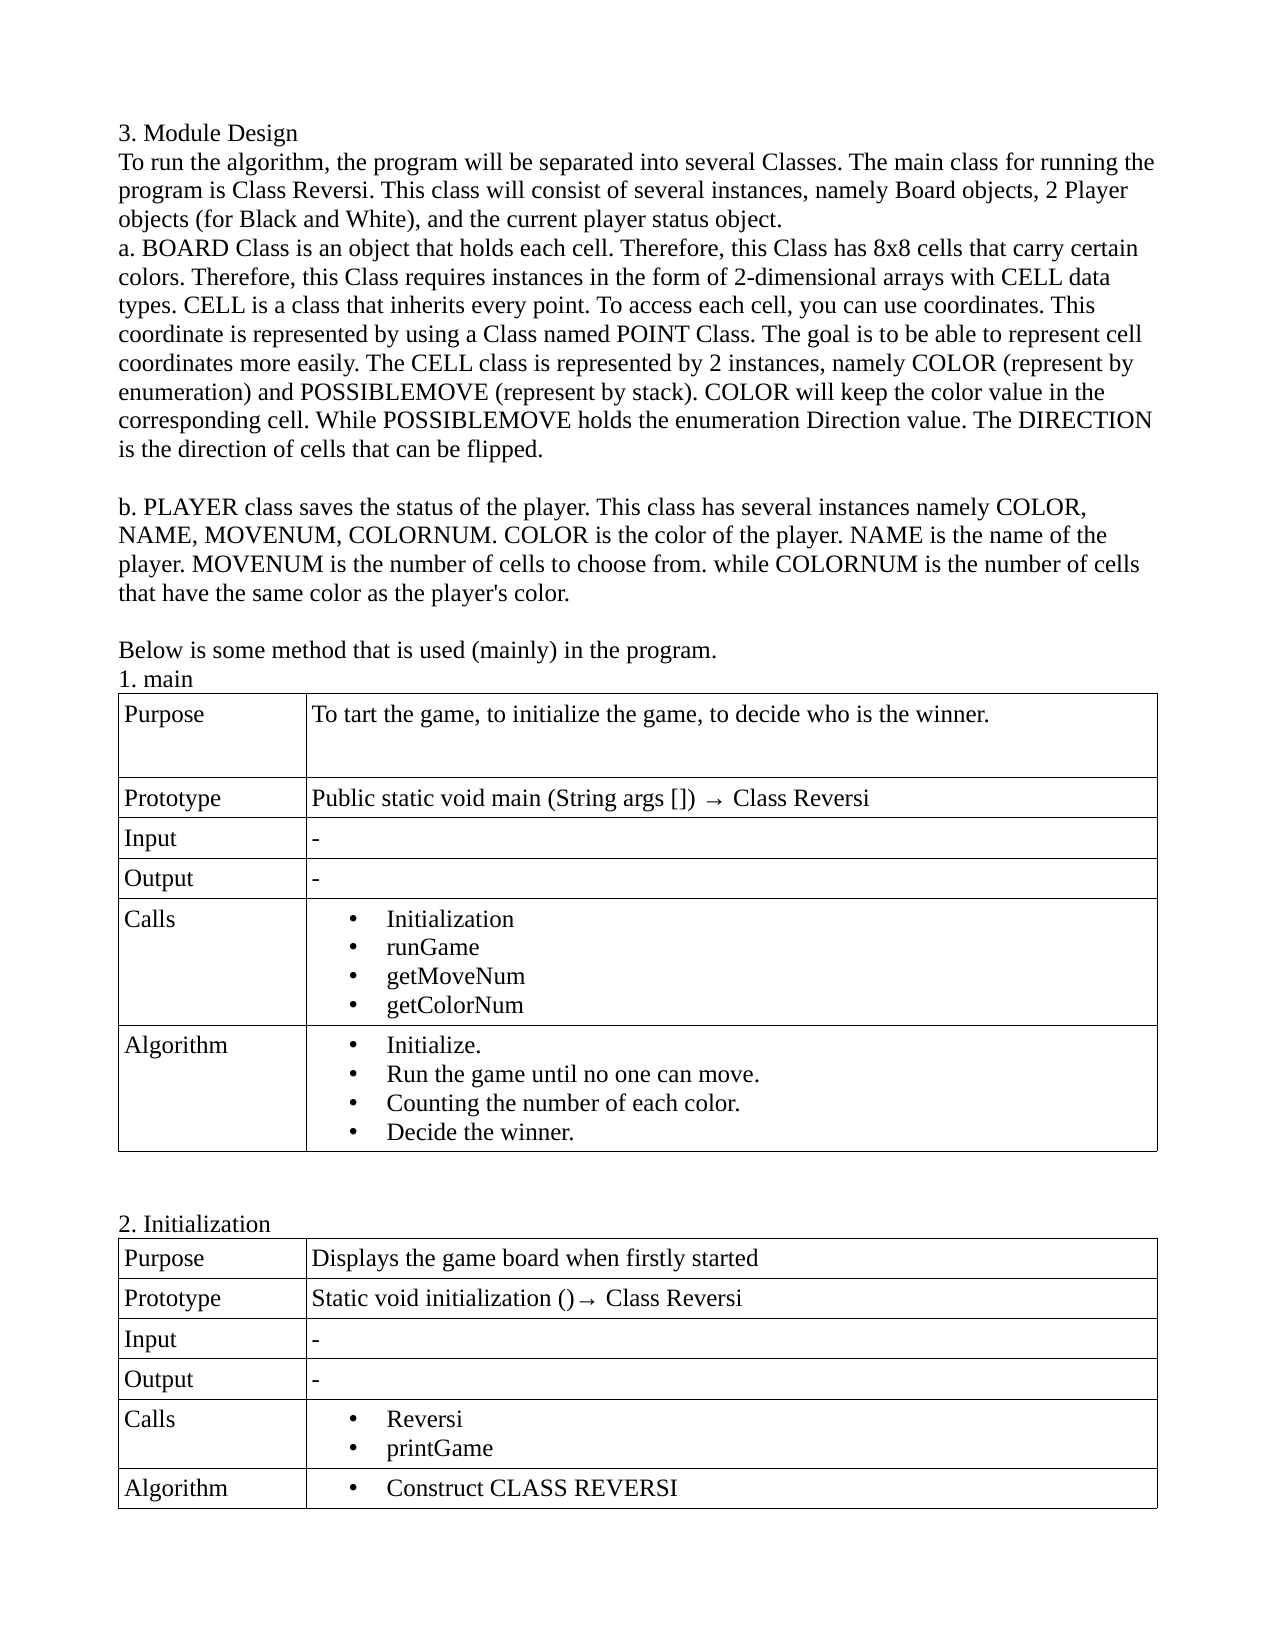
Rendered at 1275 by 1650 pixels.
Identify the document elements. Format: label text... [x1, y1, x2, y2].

table_cell Calls [119, 899, 306, 1024]
table_cell - [307, 818, 1157, 858]
table_cell Public static void main (String args []) → Class Reversi [307, 778, 1157, 817]
text a. BOARD Class is an object that holds each cell. Therefore, this Class has 8x8 cells that carry certain colors. Therefore, this Class requires instances in the form of 2-dimensional arrays with CELL data types. CELL is a class that inherits every point. To access each cell, you can use coordinates. This coordinate is represented by using a Class named POINT Class. The goal is to be able to represent cell coordinates more easily. The CELL class is represented by 2 instances, namely COLOR (represent by enumeration) and POSSIBLEMOVE (represent by stack). COLOR will keep the color value in the corresponding cell. While POSSIBLEMOVE holds the enumeration Direction value. The DIRECTION is the direction of cells that can be flipped. [118, 233, 1157, 463]
text Below is some method that is used (mainly) in the program. [118, 636, 1157, 664]
table_cell Reversi printGame [307, 1400, 1157, 1468]
text 3. Module Design [118, 118, 1157, 147]
table_cell - [307, 1359, 1157, 1399]
table_cell Calls [119, 1400, 306, 1468]
text 1. main [118, 664, 1157, 693]
table_header Purpose [119, 694, 306, 777]
table_cell Input [119, 818, 306, 858]
table_cell Algorithm [119, 1469, 306, 1508]
table_cell Algorithm [119, 1026, 306, 1151]
table_cell Initialization runGame getMoveNum getColorNum [307, 899, 1157, 1024]
table_header To tart the game, to initialize the game, to decide who is the winner. [307, 694, 1157, 777]
table_cell Output [119, 859, 306, 898]
table_cell Static void initialization ()→ Class Reversi [307, 1279, 1157, 1318]
text b. PLAYER class saves the status of the player. This class has several instances namely COLOR, NAME, MOVENUM, COLORNUM. COLOR is the color of the player. NAME is the name of the player. MOVENUM is the number of cells to choose from. while COLORNUM is the number of cells that have the same color as the player's color. [118, 492, 1157, 607]
table_cell - [307, 1319, 1157, 1358]
table_cell Input [119, 1319, 306, 1358]
table_cell - [307, 859, 1157, 898]
table_cell Output [119, 1359, 306, 1399]
table_cell Prototype [119, 1279, 306, 1318]
table_cell Initialize. Run the game until no one can move. Counting the number of each color. Decide the winner. [307, 1026, 1157, 1151]
table_cell Construct CLASS REVERSI Print Initial Board Game + info. [307, 1469, 1157, 1508]
table_cell Prototype [119, 778, 306, 817]
text 2. Initialization [118, 1209, 1157, 1237]
text To run the algorithm, the program will be separated into several Classes. The main class for running the program is Class Reversi. This class will consist of several instances, namely Board objects, 2 Player objects (for Black and White), and the current player status object. [118, 147, 1157, 233]
table_header Purpose [119, 1239, 306, 1278]
table_header Displays the game board when firstly started [307, 1239, 1157, 1278]
